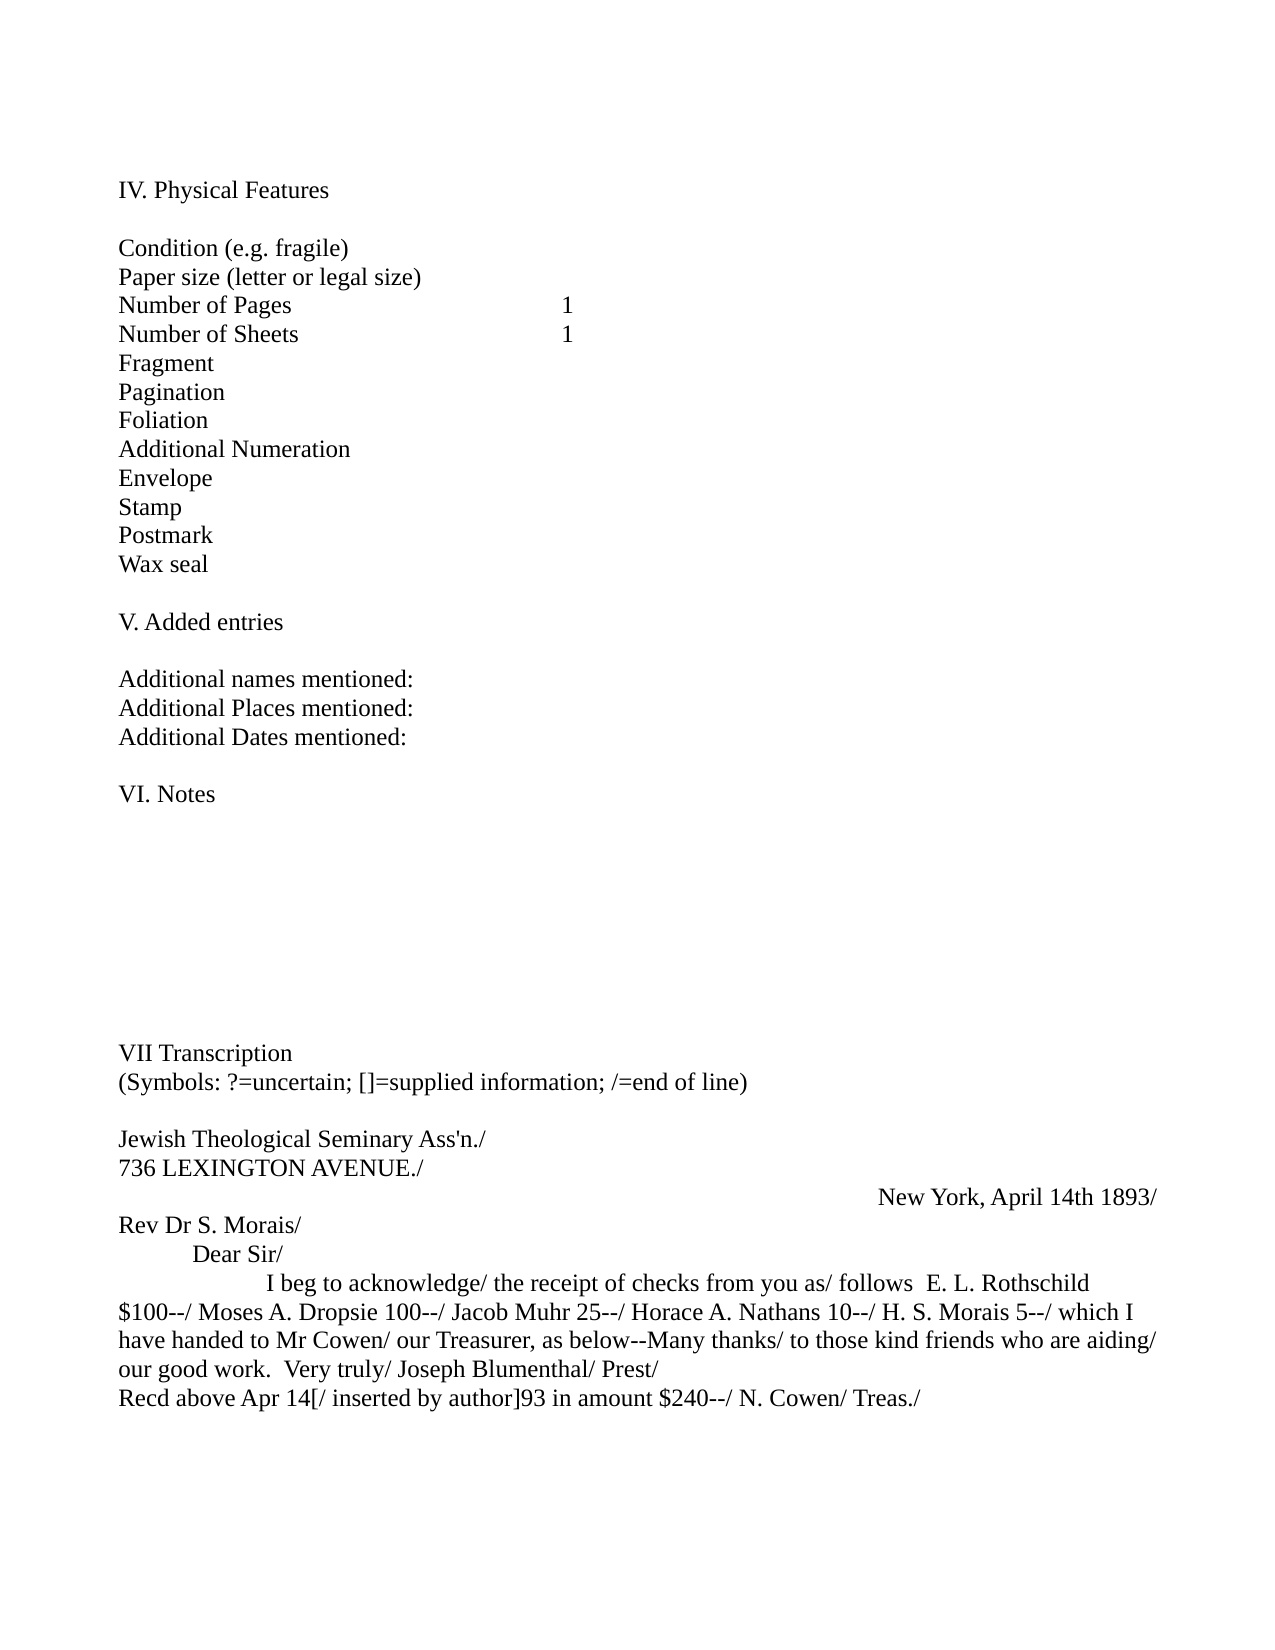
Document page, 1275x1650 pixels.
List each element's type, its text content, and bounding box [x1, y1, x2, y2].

text Pagination [118, 377, 1157, 406]
text Additional Numeration [118, 434, 1157, 463]
text 736 LEXINGTON AVENUE./ [118, 1153, 1157, 1182]
text VII Transcription [118, 1038, 1157, 1067]
text Additional names mentioned: [118, 664, 1157, 693]
text New York, April 14th 1893/ [118, 1182, 1157, 1211]
text (Symbols: ?=uncertain; []=supplied information; /=end of line) [118, 1067, 1157, 1096]
text Paper size (letter or legal size) [118, 262, 1157, 291]
text Condition (e.g. fragile) [118, 233, 1157, 262]
text Stamp [118, 492, 1157, 521]
text V. Added entries [118, 607, 1157, 636]
text Number of Sheets 1 [118, 319, 1157, 348]
text Wax seal [118, 549, 1157, 578]
text Number of Pages 1 [118, 291, 1157, 319]
text Additional Places mentioned: [118, 693, 1157, 722]
text IV. Physical Features [118, 176, 1157, 204]
text Dear Sir/ [118, 1239, 1157, 1268]
text Foliation [118, 406, 1157, 434]
text Jewish Theological Seminary Ass'n./ [118, 1124, 1157, 1153]
text Additional Dates mentioned: [118, 722, 1157, 751]
text Rev Dr S. Morais/ [118, 1211, 1157, 1239]
text Postma rk [118, 521, 1157, 549]
text I beg to acknowledge/ the receipt of checks from you as/ follows E. L. Rothschild $100--/ Moses A. Dropsie 100--/ Jacob Muhr 25--/ Horace A. Nathans 10--/ H. S. Morais 5--/ which I have handed to Mr Cowen/ our Treasurer, as below--Many thanks/ to those kind friends who are aiding/ our good work. Very truly/ Joseph Blumenthal/ Prest/ [118, 1268, 1157, 1383]
text VI. Notes [118, 779, 1157, 808]
text Fragment [118, 348, 1157, 377]
text Recd above Apr 14[/ inserted by author]93 in amount $240--/ N. Cowen/ Treas./ [118, 1383, 1157, 1412]
text Envelope [118, 463, 1157, 492]
